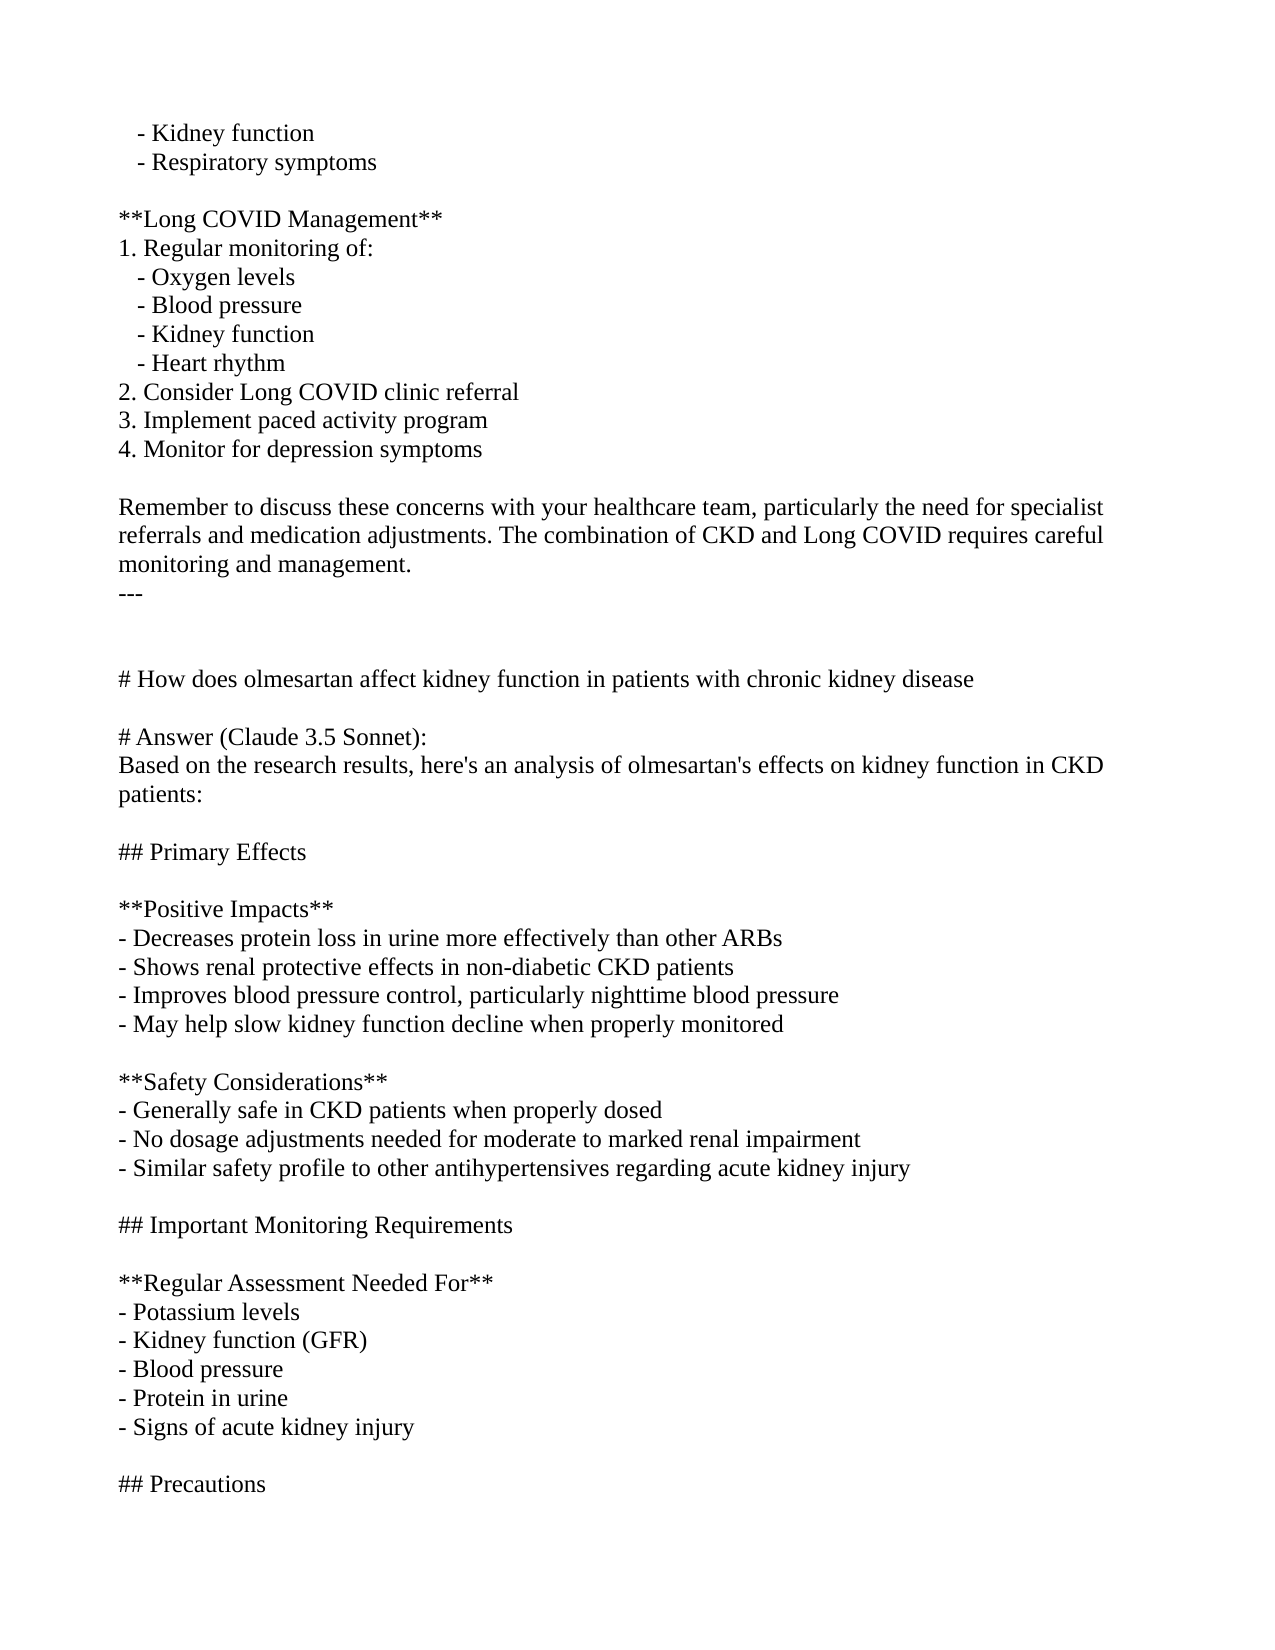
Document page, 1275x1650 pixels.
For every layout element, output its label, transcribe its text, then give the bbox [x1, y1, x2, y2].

text - Heart rhythm [118, 348, 1157, 377]
text 3. Implement paced activity program [118, 406, 1157, 434]
text - May help slow kidney function decline when properly monitored [118, 1009, 1157, 1038]
text 4. Monitor for depression symptoms [118, 434, 1157, 463]
text **Safety Considerations** [118, 1067, 1157, 1096]
text 1. Regular monitoring of: [118, 233, 1157, 262]
text 2. Consider Long COVID clinic referral [118, 377, 1157, 406]
text - Signs of acute kidney injury [118, 1412, 1157, 1441]
text - Oxygen levels [118, 262, 1157, 291]
text **Long COVID Management** [118, 204, 1157, 233]
text ## Important Monitoring Requirements [118, 1211, 1157, 1239]
text - Kidney function [118, 319, 1157, 348]
text - Similar safety profile to other antihypertensives regarding acute kidney injury [118, 1153, 1157, 1182]
text ## Primary Effects [118, 837, 1157, 866]
text - Blood pressure [118, 291, 1157, 319]
text - Potassium levels [118, 1297, 1157, 1326]
text --- [118, 578, 1157, 607]
text - Shows renal protective effects in non-diabetic CKD patients [118, 952, 1157, 981]
text - Generally safe in CKD patients when properly dosed [118, 1096, 1157, 1124]
text - Kidney function [118, 118, 1157, 147]
text - Blood pressure [118, 1354, 1157, 1383]
text - Kidney function (GFR) [118, 1326, 1157, 1354]
text - Respiratory symptoms [118, 147, 1157, 176]
text - Protein in urine [118, 1383, 1157, 1412]
text # How does olmesartan affect kidney function in patients with chronic kidney disease [118, 664, 1157, 693]
text **Regular Assessment Needed For** [118, 1268, 1157, 1297]
text - Decreases protein loss in urine more effectively than other ARBs [118, 923, 1157, 952]
text **Positive Impacts** [118, 894, 1157, 923]
text ## Precautions [118, 1469, 1157, 1498]
text - Improves blood pressure control, particularly nighttime blood pressure [118, 981, 1157, 1009]
text Based on the research results, here's an analysis of olmesartan's effects on kidney function in CKD patients: [118, 751, 1157, 808]
text Remember to discuss these concerns with your healthcare team, particularly the need for specialist referrals and medication adjustments. The combination of CKD and Long COVID requires careful monitoring and management. [118, 492, 1157, 578]
text - No dosage adjustments needed for moderate to marked renal impairment [118, 1124, 1157, 1153]
text # Answer (Claude 3.5 Sonnet): [118, 722, 1157, 751]
